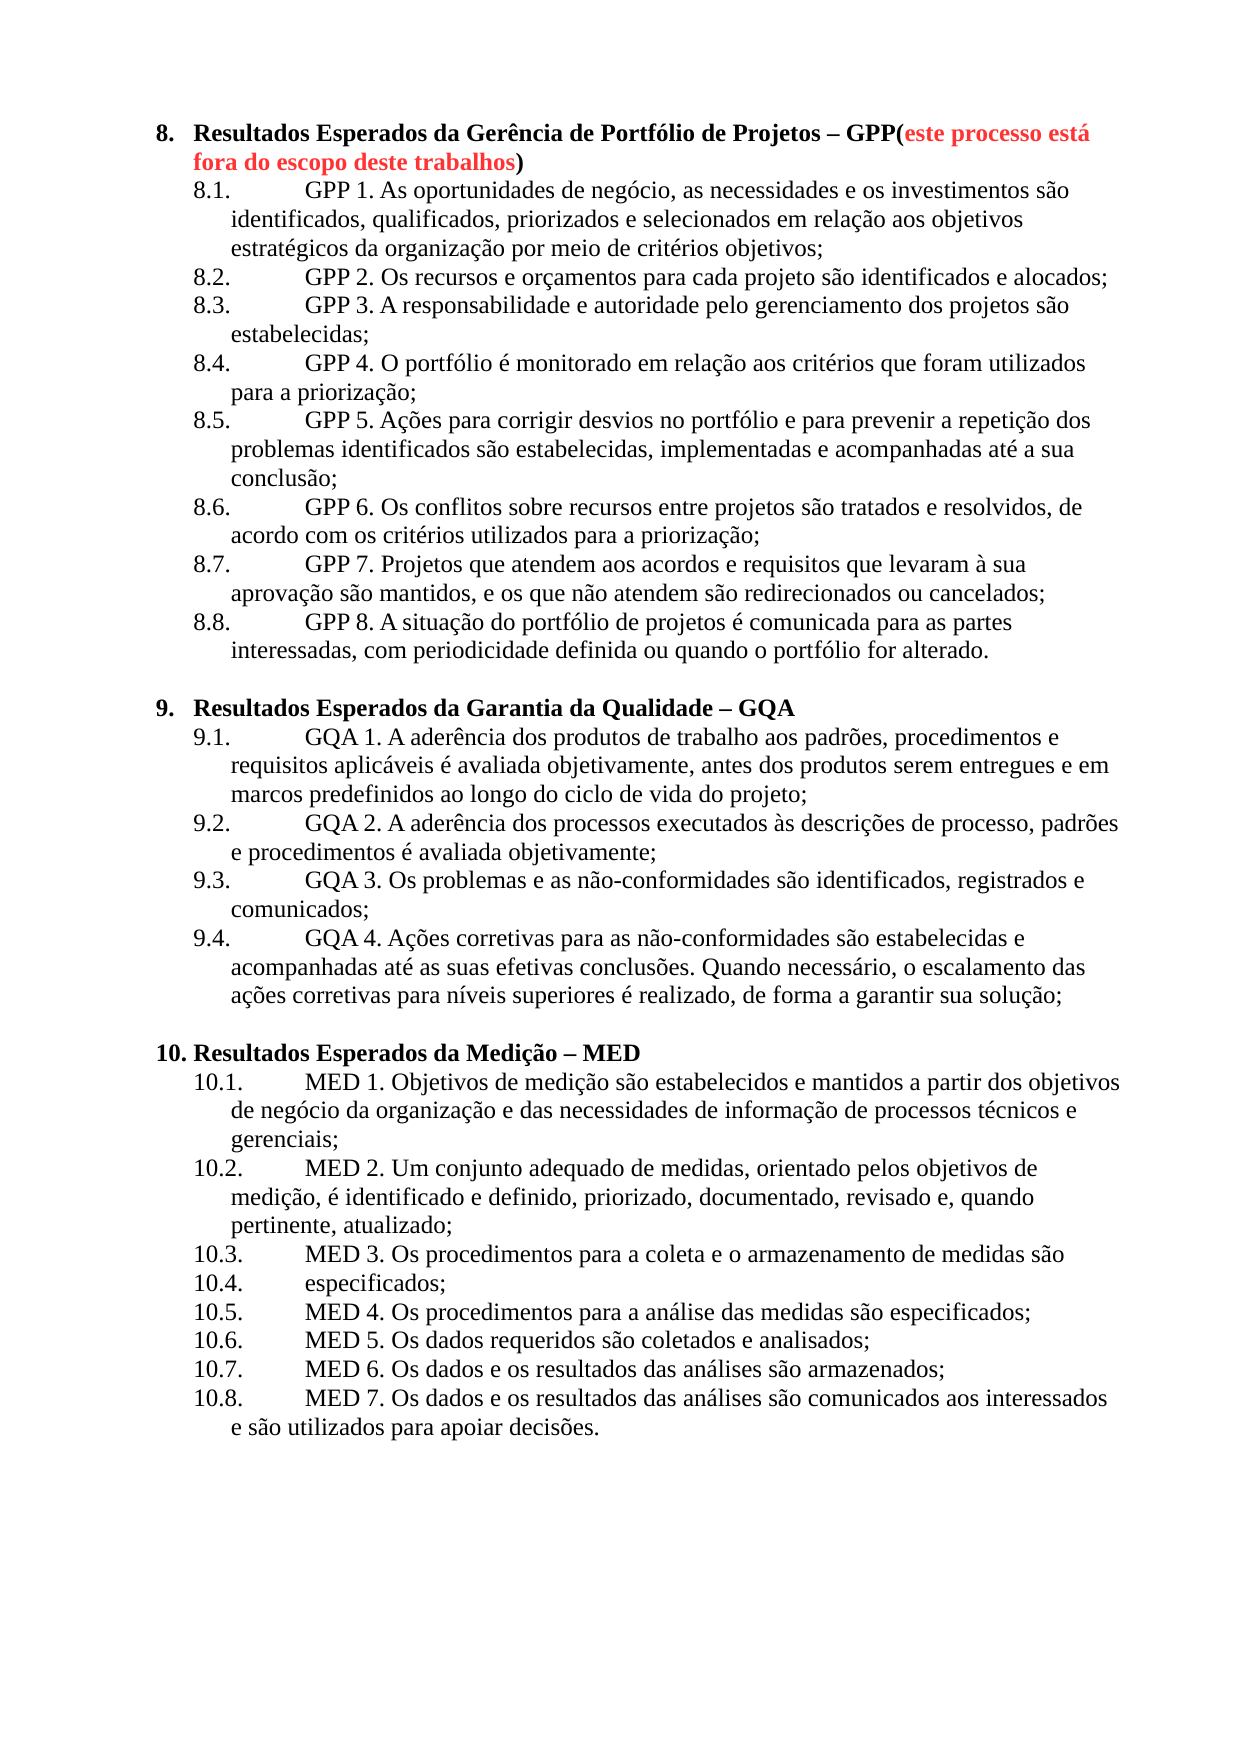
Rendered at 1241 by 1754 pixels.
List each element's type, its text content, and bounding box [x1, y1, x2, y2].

list GQA 2. A aderência dos processos executados às descrições de processo, padrões e procedimentos é avaliada objetivamente; [193, 808, 1122, 866]
list GPP 7. Projetos que atendem aos acordos e requisitos que levaram à sua aprovação são mantidos, e os que não atendem são redirecionados ou cancelados; [193, 549, 1122, 607]
list Resultados Esperados da Gerência de Portfólio de Projetos – GPP(este processo está fora do escopo deste trabalhos) [156, 118, 1122, 176]
list MED 5. Os dados requeridos são coletados e analisados; [193, 1326, 1122, 1354]
list especificados; [193, 1268, 1122, 1297]
list GQA 3. Os problemas e as não-conformidades são identificados, registrados e comunicados; [193, 866, 1122, 923]
list GPP 1. As oportunidades de negócio, as necessidades e os investimentos são identificados, qualificados, priorizados e selecionados em relação aos objetivos estratégicos da organização por meio de critérios objetivos; [193, 176, 1122, 262]
list MED 4. Os procedimentos para a análise das medidas são especificados; [193, 1297, 1122, 1326]
list MED 2. Um conjunto adequado de medidas, orientado pelos objetivos de medição, é identificado e definido, priorizado, documentado, revisado e, quando pertinente, atualizado; [193, 1153, 1122, 1239]
list GPP 6. Os conflitos sobre recursos entre projetos são tratados e resolvidos, de acordo com os critérios utilizados para a priorização; [193, 492, 1122, 549]
list Resultados Esperados da Garantia da Qualidade – GQA [156, 693, 1122, 722]
list GPP 2. Os recursos e orçamentos para cada projeto são identificados e alocados; [193, 262, 1122, 291]
list MED 7. Os dados e os resultados das análises são comunicados aos interessados e são utilizados para apoiar decisões. [193, 1383, 1122, 1441]
list GQA 4. Ações corretivas para as não-conformidades são estabelecidas e acompanhadas até as suas efetivas conclusões. Quando necessário, o escalamento das ações corretivas para níveis superiores é realizado, de forma a garantir sua solução; [193, 923, 1122, 1009]
list GPP 3. A responsabilidade e autoridade pelo gerenciamento dos projetos são estabelecidas; [193, 291, 1122, 348]
list MED 1. Objetivos de medição são estabelecidos e mantidos a partir dos objetivos de negócio da organização e das necessidades de informação de processos técnicos e gerenciais; [193, 1067, 1122, 1153]
list GPP 5. Ações para corrigir desvios no portfólio e para prevenir a repetição dos problemas identificados são estabelecidas, implementadas e acompanhadas até a sua conclusão; [193, 406, 1122, 492]
list Resultados Esperados da Medição – MED [156, 1038, 1122, 1067]
list GPP 4. O portfólio é monitorado em relação aos critérios que foram utilizados para a priorização; [193, 348, 1122, 406]
list GPP 8. A situação do portfólio de projetos é comunicada para as partes interessadas, com periodicidade definida ou quando o portfólio for alterado. [193, 607, 1122, 664]
list GQA 1. A aderência dos produtos de trabalho aos padrões, procedimentos e requisitos aplicáveis é avaliada objetivamente, antes dos produtos serem entregues e em marcos predefinidos ao longo do ciclo de vida do projeto; [193, 722, 1122, 808]
list MED 6. Os dados e os resultados das análises são armazenados; [193, 1354, 1122, 1383]
list MED 3. Os procedimentos para a coleta e o armazenamento de medidas são [193, 1239, 1122, 1268]
